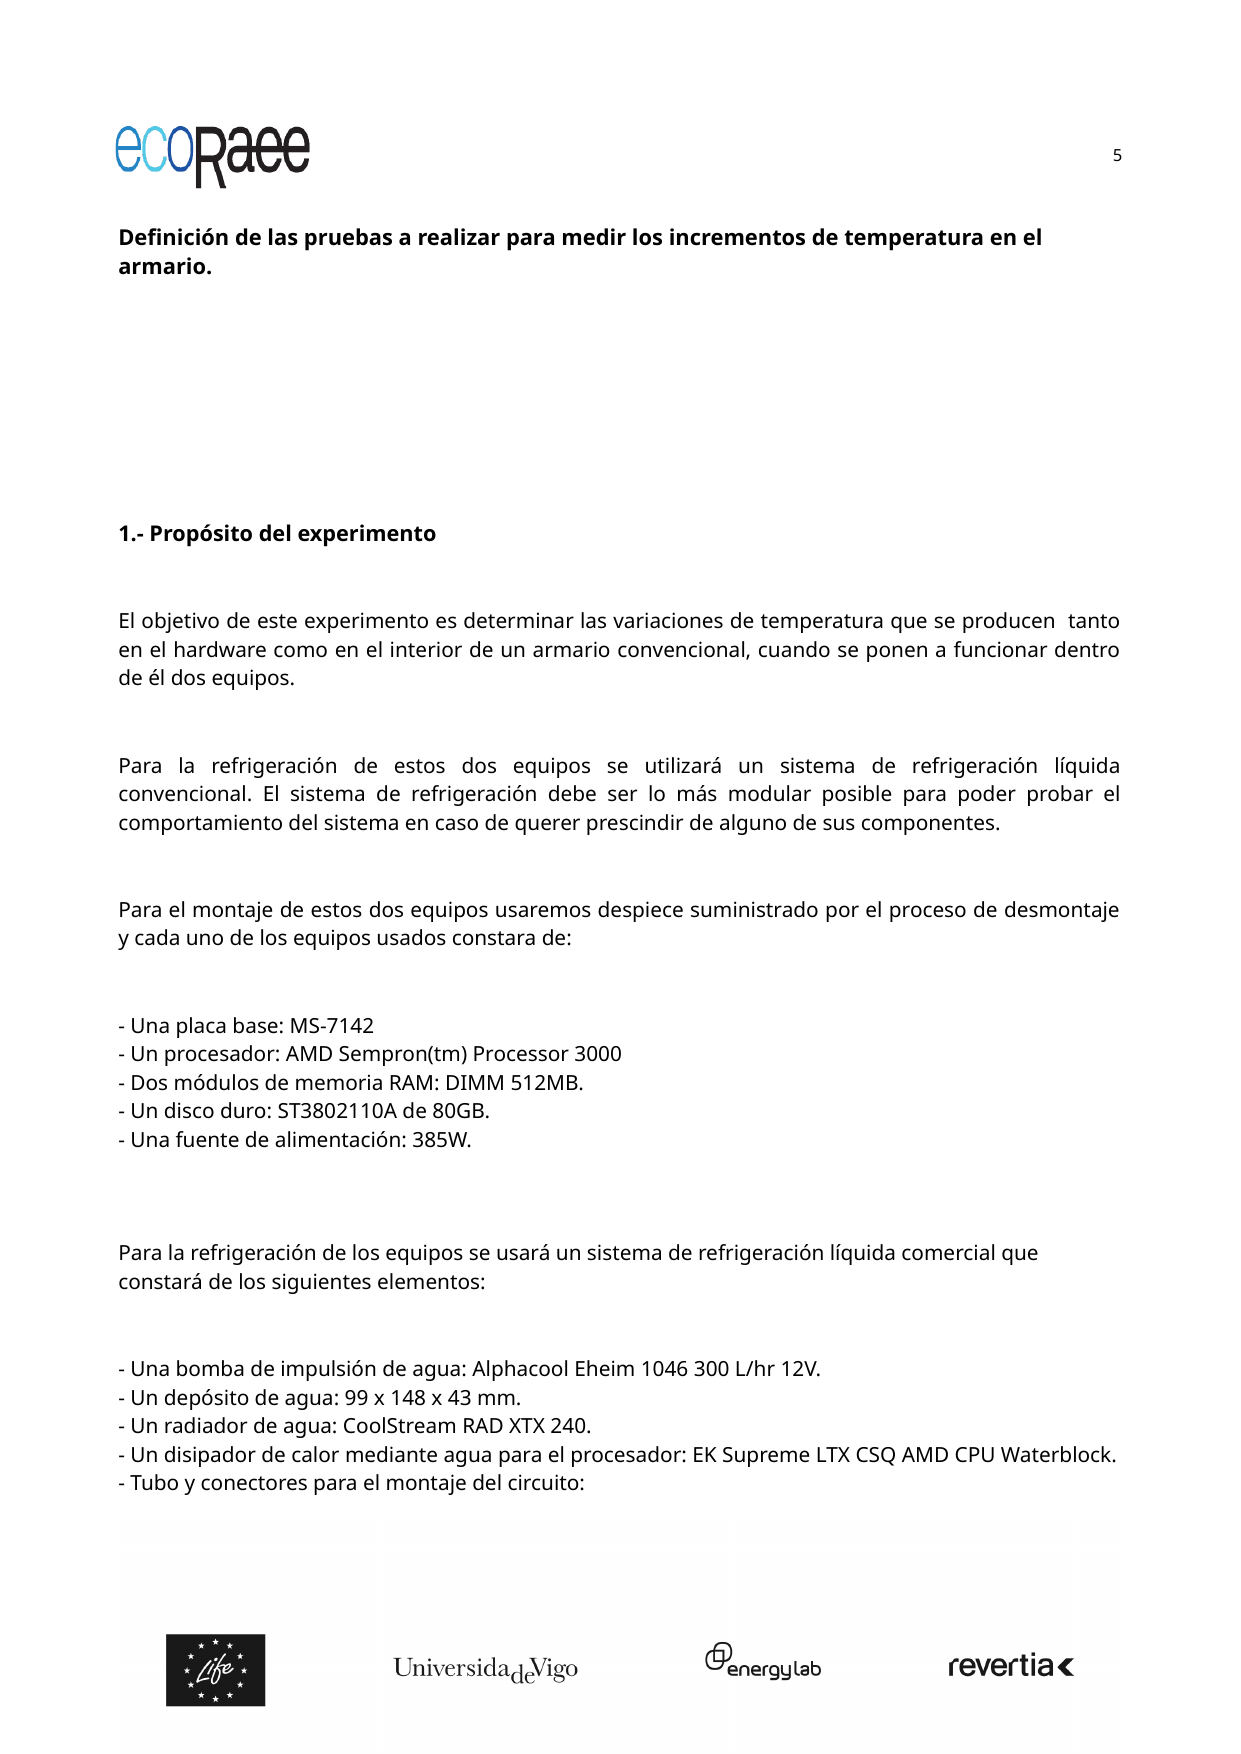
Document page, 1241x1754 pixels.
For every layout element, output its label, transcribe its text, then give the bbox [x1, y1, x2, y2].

text Para la refrigeración de los equipos se usará un sistema de refrigeración líquida comercial que constará de los siguientes elementos: [118, 1238, 1122, 1295]
text Definición de las pruebas a realizar para medir los incrementos de temperatura en el armario. [118, 221, 1122, 281]
text - Un depósito de agua: 99 x 148 x 43 mm. [118, 1383, 1122, 1411]
picture [114, 124, 311, 190]
text - Tubo y conectores para el montaje del circuito: [118, 1468, 1122, 1497]
text Para el montaje de estos dos equipos usaremos despiece suministrado por el proceso de desmontaje y cada uno de los equipos usados constara de: [118, 895, 1122, 952]
text El objetivo de este experimento es determinar las variaciones de temperatura que se producen tanto en el hardware como en el interior de un armario convencional, cuando se ponen a funcionar dentro de él dos equipos. [118, 606, 1122, 692]
picture [118, 1514, 1123, 1754]
text - Un disipador de calor mediante agua para el procesador: EK Supreme LTX CSQ AMD CPU Waterblock. [118, 1440, 1122, 1468]
text - Un radiador de agua: CoolStream RAD XTX 240. [118, 1411, 1122, 1440]
text Para la refrigeración de estos dos equipos se utilizará un sistema de refrigeración líquida convencional. El sistema de refrigeración debe ser lo más modular posible para poder probar el comportamiento del sistema en caso de querer prescindir de alguno de sus componentes. [118, 751, 1122, 836]
text - Una bomba de impulsión de agua: Alphacool Eheim 1046 300 L/hr 12V. [118, 1354, 1122, 1383]
text - Un procesador: AMD Sempron(tm) Processor 3000 [118, 1039, 1122, 1068]
text - Una placa base: MS-7142 [118, 1011, 1122, 1039]
text - Una fuente de alimentación: 385W. [118, 1125, 1122, 1153]
text - Dos módulos de memoria RAM: DIMM 512MB. [118, 1068, 1122, 1096]
text 1.- Propósito del experimento [118, 518, 1122, 547]
text - Un disco duro: ST3802110A de 80GB. [118, 1096, 1122, 1125]
